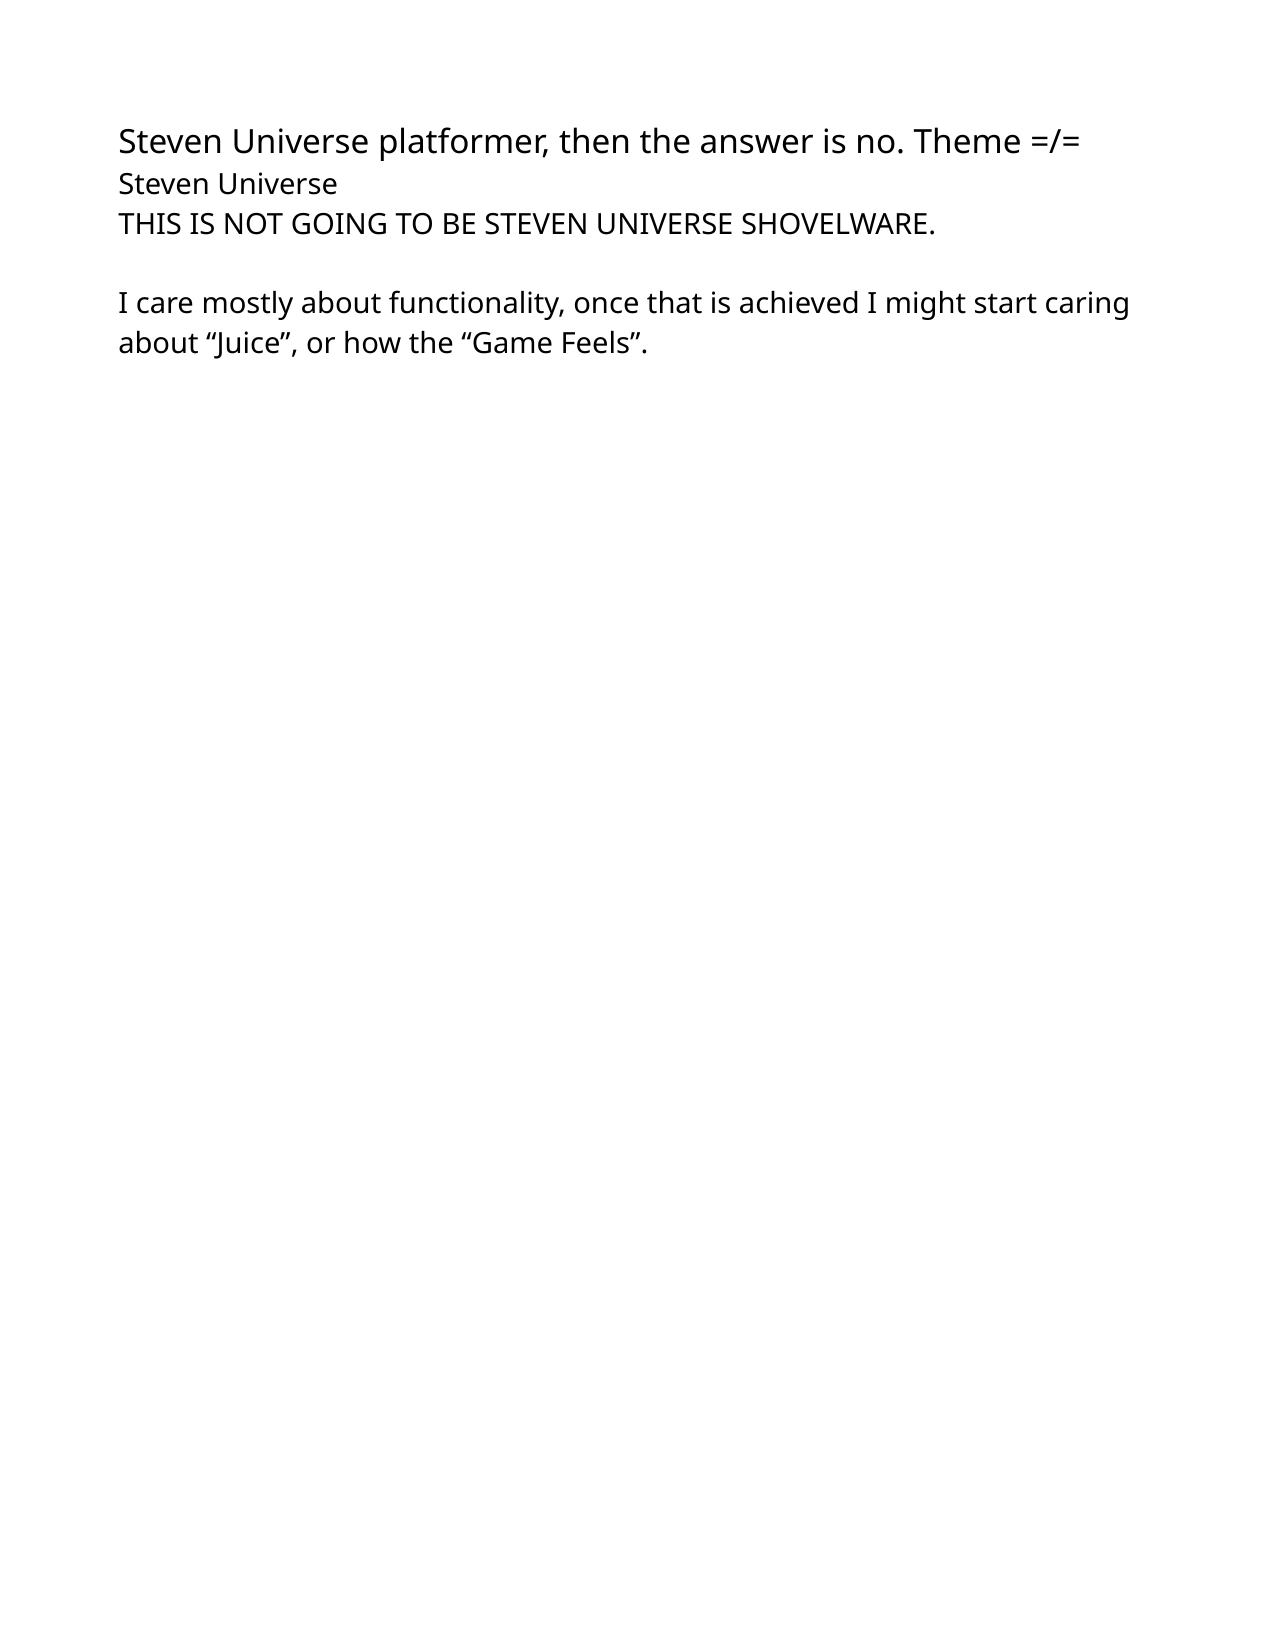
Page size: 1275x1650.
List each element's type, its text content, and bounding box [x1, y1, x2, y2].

text Steven Universe platformer, then the answer is no. Theme =/= Steven Universe [118, 118, 1157, 203]
text THIS IS NOT GOING TO BE STEVEN UNIVERSE SHOVELWARE. [118, 203, 1157, 243]
text I care mostly about functionality, once that is achieved I might start caring about “Juice”, or how the “Game Feels”. [118, 283, 1157, 362]
